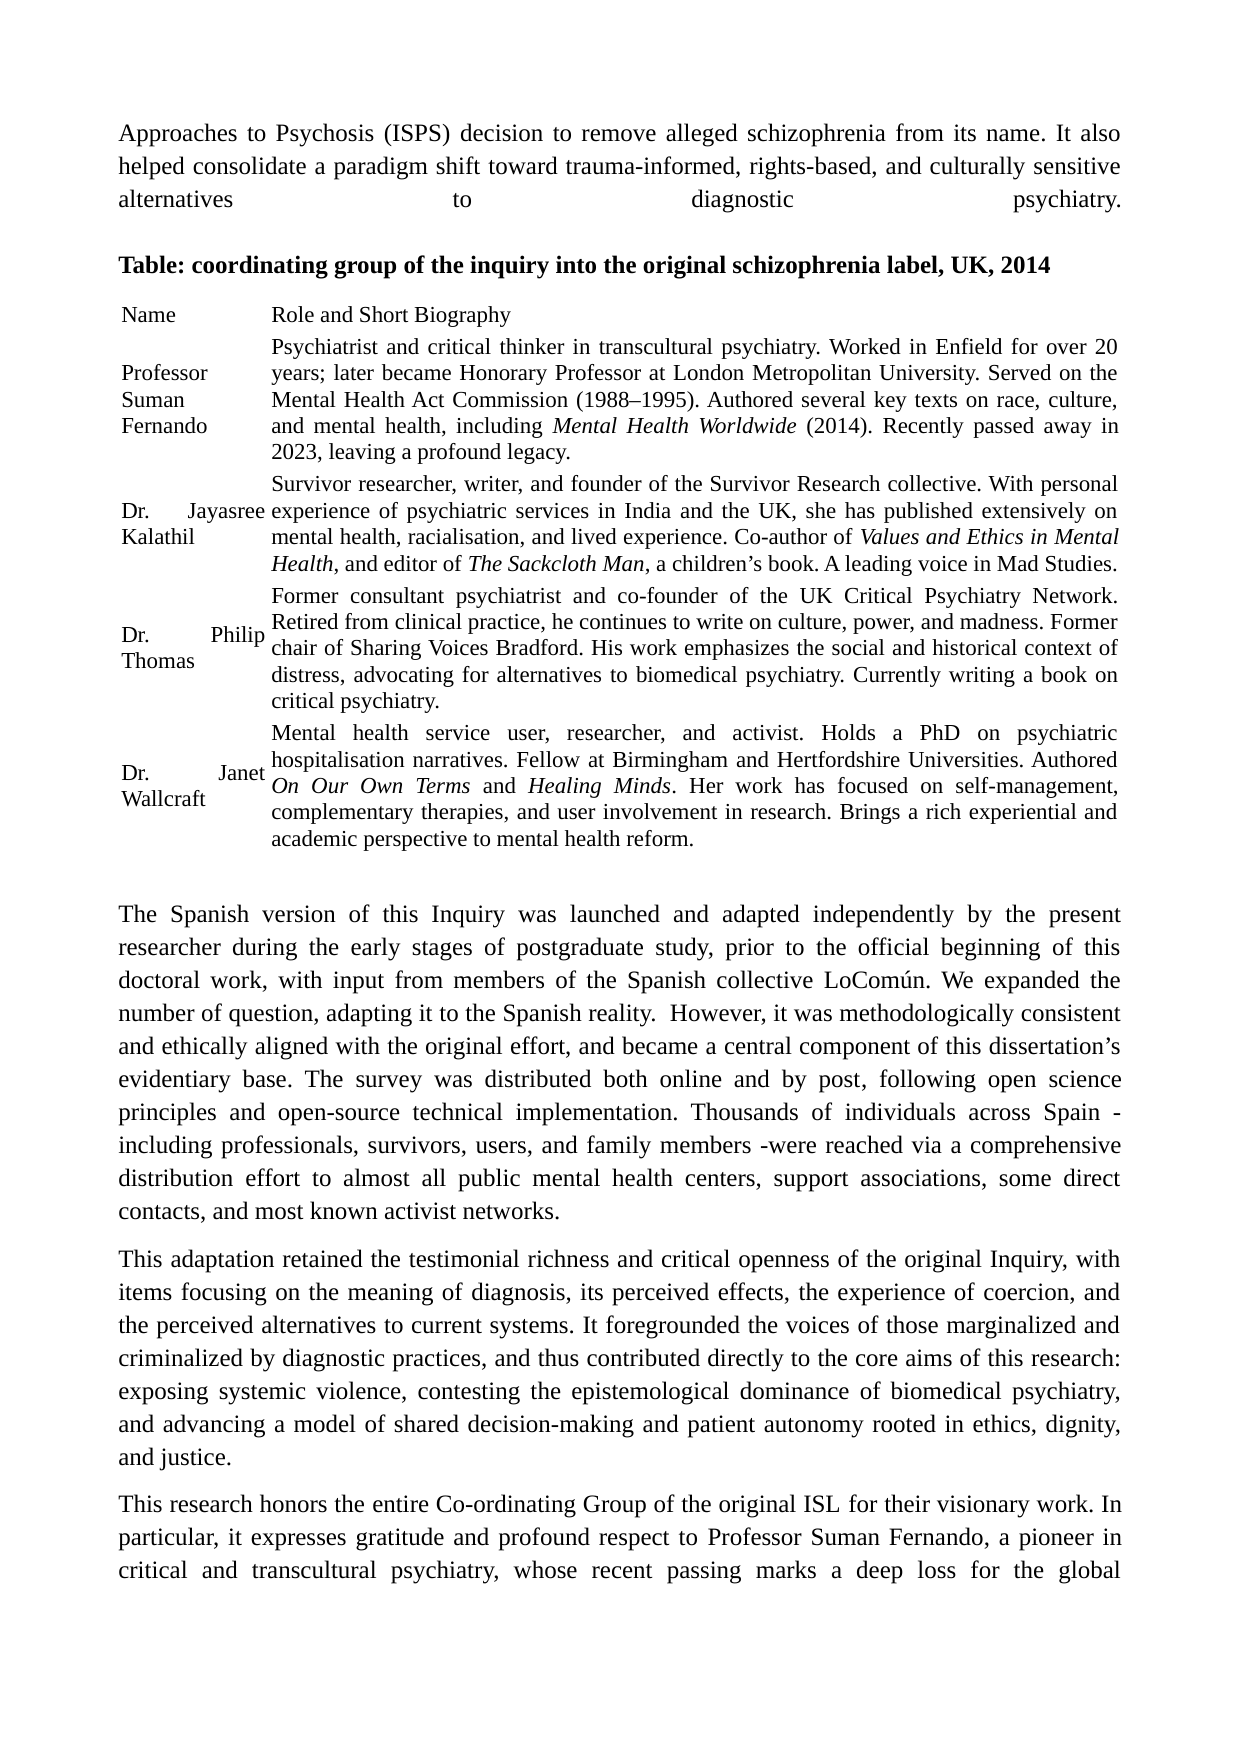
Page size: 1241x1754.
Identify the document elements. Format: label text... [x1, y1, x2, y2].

table_cell Dr. Janet Wallcraft [118, 716, 268, 854]
table_cell Survivor researcher, writer, and founder of the Survivor Research collective. With personal experience of psychiatric services in India and the UK, she has published extensively on mental health, racialisation, and lived experience. Co-author of Values and Ethics in Mental Health, and editor of The Sackcloth Man, a children’s book. A leading voice in Mad Studies. [268, 468, 1122, 579]
table_header Role and Short Biography [268, 298, 1122, 330]
table_cell Dr. Jayasree Kalathil [118, 468, 268, 579]
text Approaches to Psychosis (ISPS) decision to remove alleged schizophrenia from its name. It also helped consolidate a paradigm shift toward trauma-informed, rights-based, and culturally sensitive alternatives to diagnostic psychiatry. Table: coordinating group of the inquiry into the original schizophrenia label, UK, 2014 [118, 118, 1122, 279]
table_cell Mental health service user, researcher, and activist. Holds a PhD on psychiatric hospitalisation narratives. Fellow at Birmingham and Hertfordshire Universities. Authored On Our Own Terms and Healing Minds. Her work has focused on self-management, complementary therapies, and user involvement in research. Brings a rich experiential and academic perspective to mental health reform. [268, 716, 1122, 854]
table_cell Former consultant psychiatrist and co-founder of the UK Critical Psychiatry Network. Retired from clinical practice, he continues to write on culture, power, and madness. Former chair of Sharing Voices Bradford. His work emphasizes the social and historical context of distress, advocating for alternatives to biomedical psychiatry. Currently writing a book on critical psychiatry. [268, 579, 1122, 716]
table_cell Professor Suman Fernando [118, 330, 268, 468]
text This research honors the entire Co-ordinating Group of the original ISL for their visionary work. In particular, it expresses gratitude and profound respect to Professor Suman Fernando, a pioneer in critical and transcultural psychiatry, whose recent passing marks a deep loss for the global [118, 1489, 1122, 1584]
table_cell Dr. Philip Thomas [118, 579, 268, 716]
table_cell Psychiatrist and critical thinker in transcultural psychiatry. Worked in Enfield for over 20 years; later became Honorary Professor at London Metropolitan University. Served on the Mental Health Act Commission (1988–1995). Authored several key texts on race, culture, and mental health, including Mental Health Worldwide (2014). Recently passed away in 2023, leaving a profound legacy. [268, 330, 1122, 468]
text This adaptation retained the testimonial richness and critical openness of the original Inquiry, with items focusing on the meaning of diagnosis, its perceived effects, the experience of coercion, and the perceived alternatives to current systems. It foregrounded the voices of those marginalized and criminalized by diagnostic practices, and thus contributed directly to the core aims of this research: exposing systemic violence, contesting the epistemological dominance of biomedical psychiatry, and advancing a model of shared decision-making and patient autonomy rooted in ethics, dignity, and justice. [118, 1244, 1122, 1471]
table_header Name [118, 298, 268, 330]
text The Spanish version of this Inquiry was launched and adapted independently by the present researcher during the early stages of postgraduate study, prior to the official beginning of this doctoral work, with input from members of the Spanish collective LoComún. We expanded the number of question, adapting it to the Spanish reality. However, it was methodologically consistent and ethically aligned with the original effort, and became a central component of this dissertation’s evidentiary base. The survey was distributed both online and by post, following open science principles and open-source technical implementation. Thousands of individuals across Spain -including professionals, survivors, users, and family members -were reached via a comprehensive distribution effort to almost all public mental health centers, support associations, some direct contacts, and most known activist networks. [118, 899, 1122, 1225]
